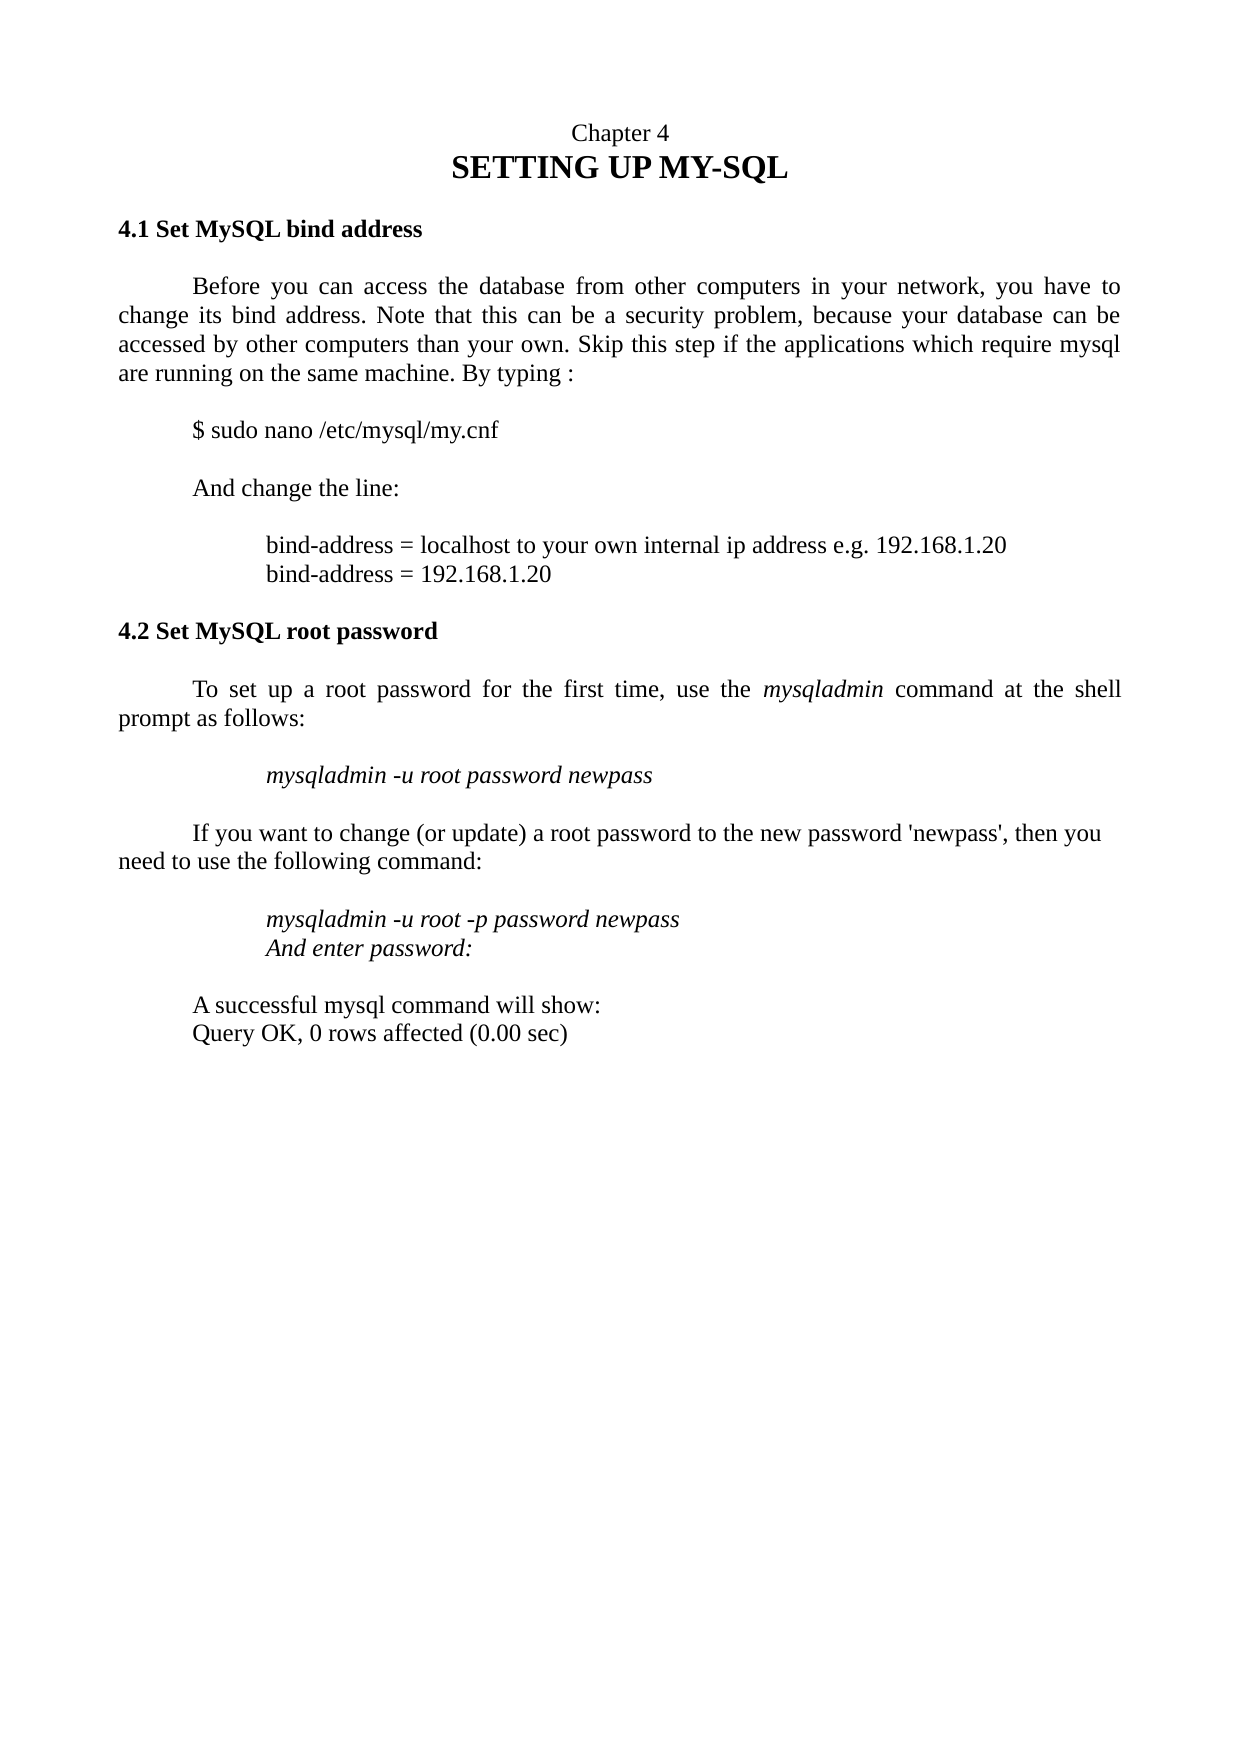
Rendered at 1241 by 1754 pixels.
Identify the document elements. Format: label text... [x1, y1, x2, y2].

text Query OK, 0 rows affected (0.00 sec) [118, 1018, 1122, 1047]
text 4.2 Set MySQL root password [118, 616, 1122, 645]
text Before you can access the database from other computers in your network, you have to change its bind address. Note that this can be a security problem, because your database can be accessed by other computers than your own. Skip this step if the applications which require mysql are running on the same machine. By typing : [118, 271, 1122, 386]
text SETTING UP MY-SQL [118, 147, 1122, 185]
text A successful mysql command will show: [118, 990, 1122, 1018]
text If you want to change (or update) a root password to the new password 'newpass', then you need to use the following command: [118, 818, 1122, 875]
text 4.1 Set MySQL bind address [118, 214, 1122, 243]
text $ sudo nano /etc/mysql/my.cnf [118, 415, 1122, 444]
text mysqladmin -u root password newpass [118, 760, 1122, 789]
text mysqladmin -u root -p password newpass [118, 904, 1122, 933]
text bind-address = 192.168.1.20 [118, 559, 1122, 588]
text And enter password: [118, 933, 1122, 961]
text And change the line: [118, 473, 1122, 501]
text Chapter 4 [118, 118, 1122, 147]
text bind-address = localhost to your own internal ip address e.g. 192.168.1.20 [118, 530, 1122, 559]
text To set up a root password for the first time, use the mysqladmin command at the shell prompt as follows: [118, 674, 1122, 731]
